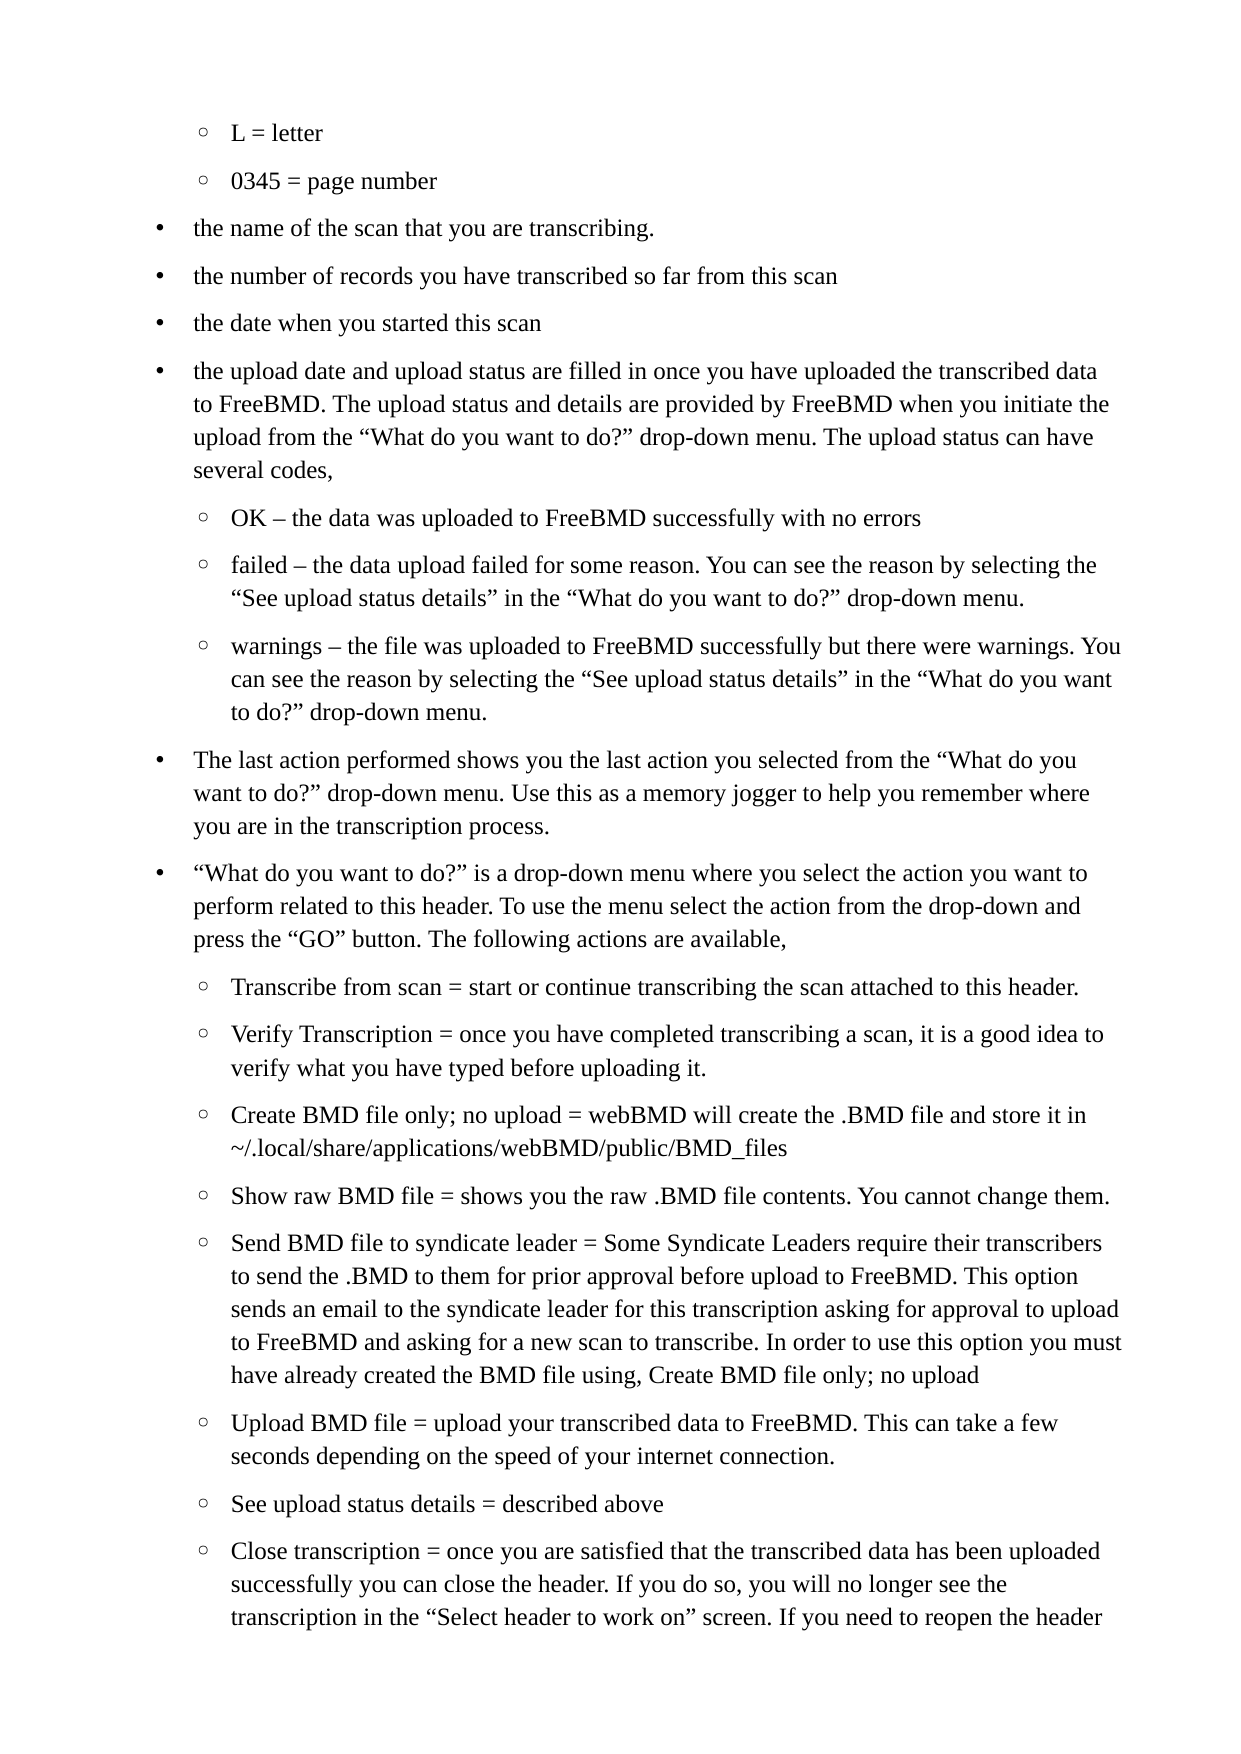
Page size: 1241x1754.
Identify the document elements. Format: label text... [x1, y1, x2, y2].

list warnings – the file was uploaded to FreeBMD successfully but there were warnings. You can see the reason by selecting the “See upload status details” in the “What do you want to do?” drop-down menu. [193, 631, 1122, 726]
list the date when you started this scan [156, 308, 1122, 337]
list Upload BMD file = upload your transcribed data to FreeBMD. This can take a few seconds depending on the speed of your internet connection. [193, 1408, 1122, 1470]
list See upload status details = described above [193, 1489, 1122, 1517]
list Transcribe from scan = start or continue transcribing the scan attached to this header. [193, 972, 1122, 1001]
list Send BMD file to syndicate leader = Some Syndicate Leaders require their transcribers to send the .BMD to them for prior approval before upload to FreeBMD. This option sends an email to the syndicate leader for this transcription asking for approval to upload to FreeBMD and asking for a new scan to transcribe. In order to use this option you must have already created the BMD file using, Create BMD file only; no upload [193, 1228, 1122, 1389]
list Show raw BMD file = shows you the raw .BMD file contents. You cannot change them. [193, 1181, 1122, 1209]
list Close transcription = once you are satisfied that the transcribed data has been uploaded successfully you can close the header. If you do so, you will no longer see the transcription in the “Select header to work on” screen. If you need to reopen the header [193, 1536, 1122, 1631]
list The last action performed shows you the last action you selected from the “What do you want to do?” drop-down menu. Use this as a memory jogger to help you remember where you are in the transcription process. [156, 745, 1122, 839]
list failed – the data upload failed for some reason. You can see the reason by selecting the “See upload status details” in the “What do you want to do?” drop-down menu. [193, 550, 1122, 612]
list the name of the scan that you are transcribing. [156, 213, 1122, 242]
list OK – the data was uploaded to FreeBMD successfully with no errors [193, 503, 1122, 532]
list the upload date and upload status are filled in once you have uploaded the transcribed data to FreeBMD. The upload status and details are provided by FreeBMD when you initiate the upload from the “What do you want to do?” drop-down menu. The upload status can have several codes, [156, 356, 1122, 484]
list “What do you want to do?” is a drop-down menu where you select the action you want to perform related to this header. To use the menu select the action from the drop-down and press the “GO” button. The following actions are available, [156, 858, 1122, 953]
list Create BMD file only; no upload = webBMD will create the .BMD file and store it in ~/.local/share/applications/webBMD/public/BMD_files [193, 1100, 1122, 1162]
list L = letter [193, 118, 1122, 147]
list 0345 = page number [193, 166, 1122, 194]
list the number of records you have transcribed so far from this scan [156, 261, 1122, 290]
list Verify Transcription = once you have completed transcribing a scan, it is a good idea to verify what you have typed before uploading it. [193, 1019, 1122, 1081]
